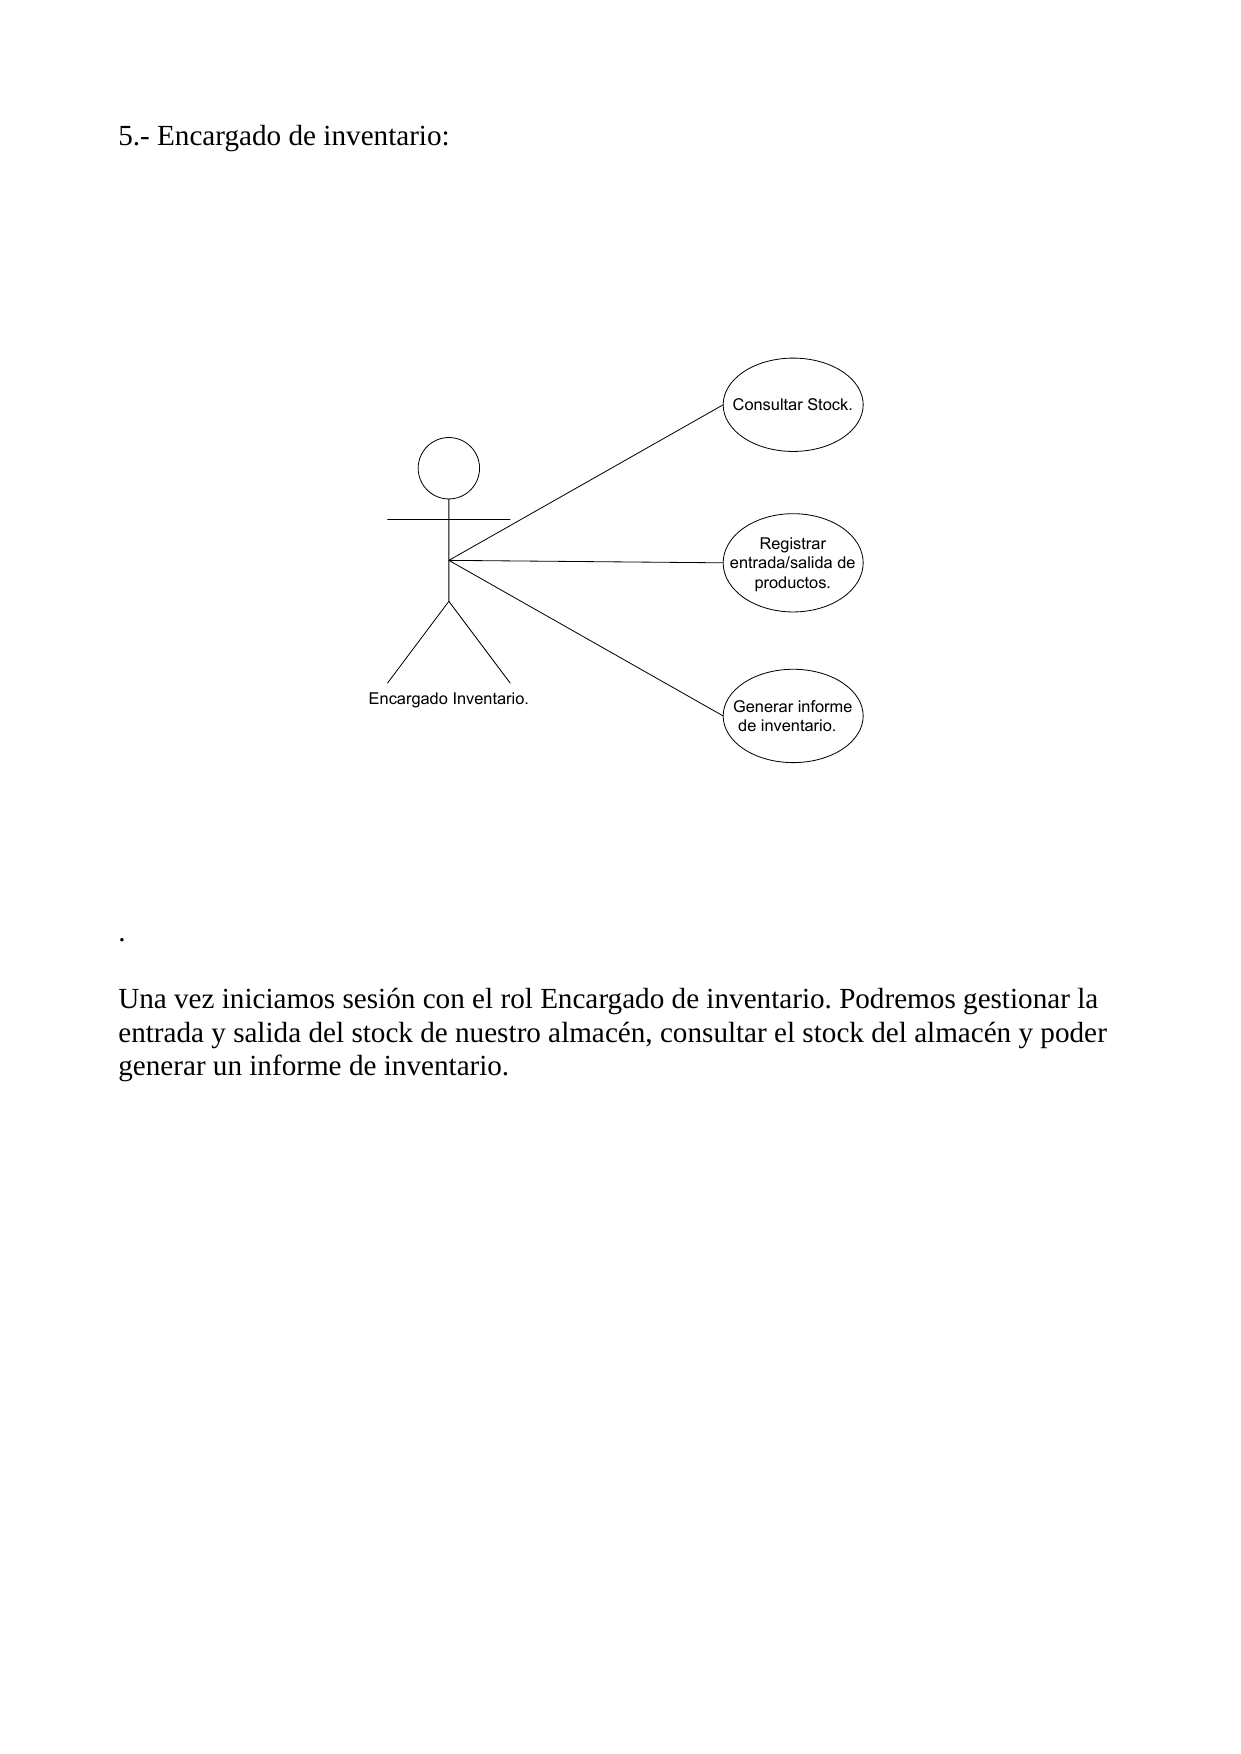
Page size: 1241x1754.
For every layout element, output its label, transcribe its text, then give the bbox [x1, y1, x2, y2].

text . [118, 914, 1122, 948]
text [118, 185, 1122, 205]
text Una vez iniciamos sesión con el rol Encargado de inventario. Podremos gestionar la entrada y salida del stock de nuestro almacén, consultar el stock del almacén y poder generar un informe de inventario. [118, 981, 1122, 1082]
text 5.- Encargado de inventario: [118, 118, 1122, 152]
